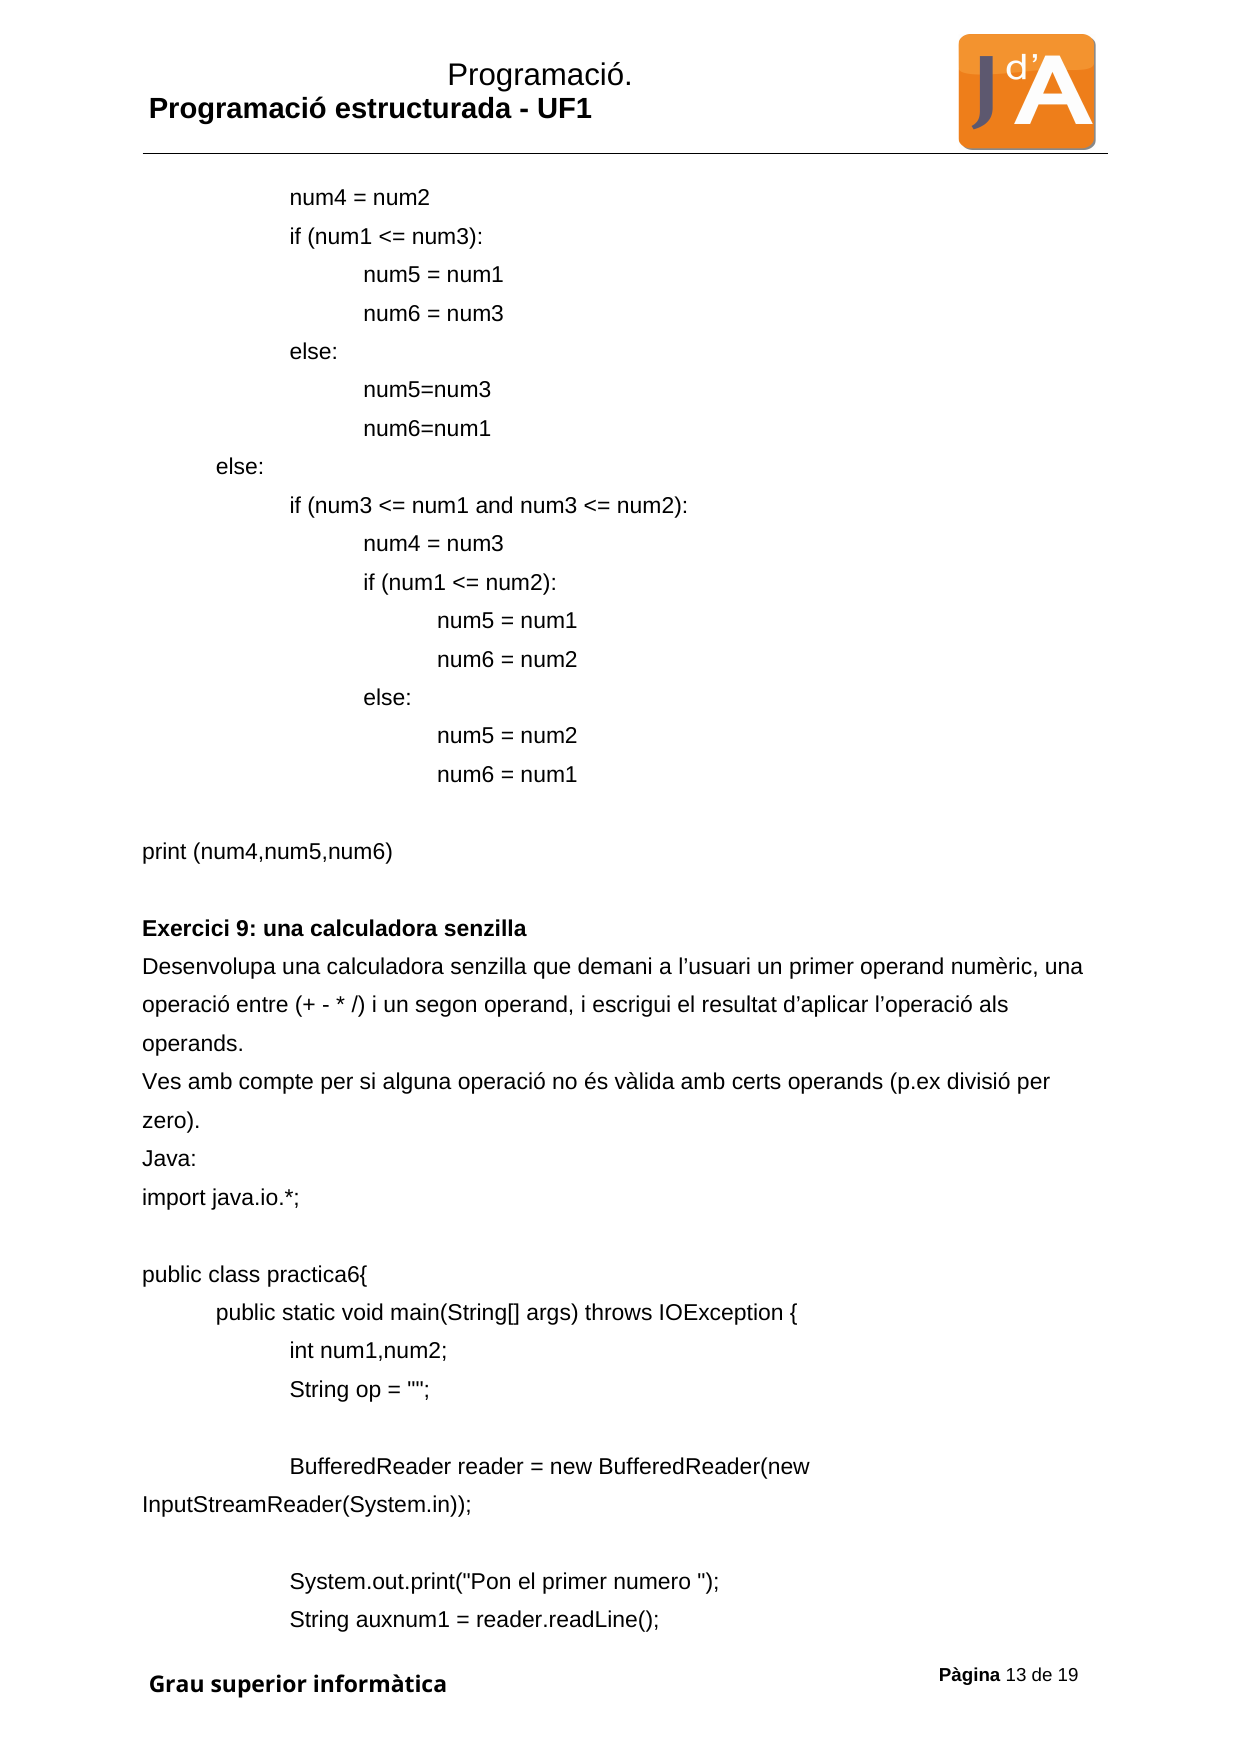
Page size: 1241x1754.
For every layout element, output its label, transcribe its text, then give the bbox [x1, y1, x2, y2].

text num6=num1 [142, 416, 1107, 441]
text if (num1 <= num2): [142, 569, 1107, 595]
text public class practica6{ [142, 1261, 1107, 1287]
text print (num4,num5,num6) [142, 838, 1107, 864]
text BufferedReader reader = new BufferedReader(new InputStreamReader(System.in)); [142, 1453, 1107, 1517]
text Desenvolupa una calculadora senzilla que demani a l’usuari un primer operand numèric, una operació entre (+ - * /) i un segon operand, i escrigui el resultat d’aplicar l’operació als operands. [142, 954, 1107, 1056]
text num5=num3 [142, 377, 1107, 403]
text if (num3 <= num1 and num3 <= num2): [142, 492, 1107, 518]
text String op = ""; [142, 1377, 1107, 1402]
text num4 = num2 [142, 185, 1107, 211]
text num5 = num1 [142, 608, 1107, 633]
text else: [142, 454, 1107, 480]
text Exercici 9: una calculadora senzilla [142, 915, 1107, 941]
text num5 = num1 [142, 262, 1107, 287]
text int num1,num2; [142, 1338, 1107, 1364]
text num6 = num3 [142, 300, 1107, 326]
text num6 = num2 [142, 646, 1107, 672]
text import java.io.*; [142, 1184, 1107, 1210]
text Java: [142, 1146, 1107, 1172]
text System.out.print("Pon el primer numero "); [142, 1569, 1107, 1594]
text num6 = num1 [142, 762, 1107, 787]
text String auxnum1 = reader.readLine(); [142, 1607, 1107, 1633]
text else: [142, 685, 1107, 710]
text else: [142, 339, 1107, 364]
text Ves amb compte per si alguna operació no és vàlida amb certs operands (p.ex divisió per zero). [142, 1069, 1107, 1133]
picture [958, 34, 1096, 150]
text public static void main(String[] args) throws IOException { [142, 1300, 1107, 1325]
text if (num1 <= num3): [142, 223, 1107, 249]
text num5 = num2 [142, 723, 1107, 749]
text num4 = num3 [142, 531, 1107, 557]
